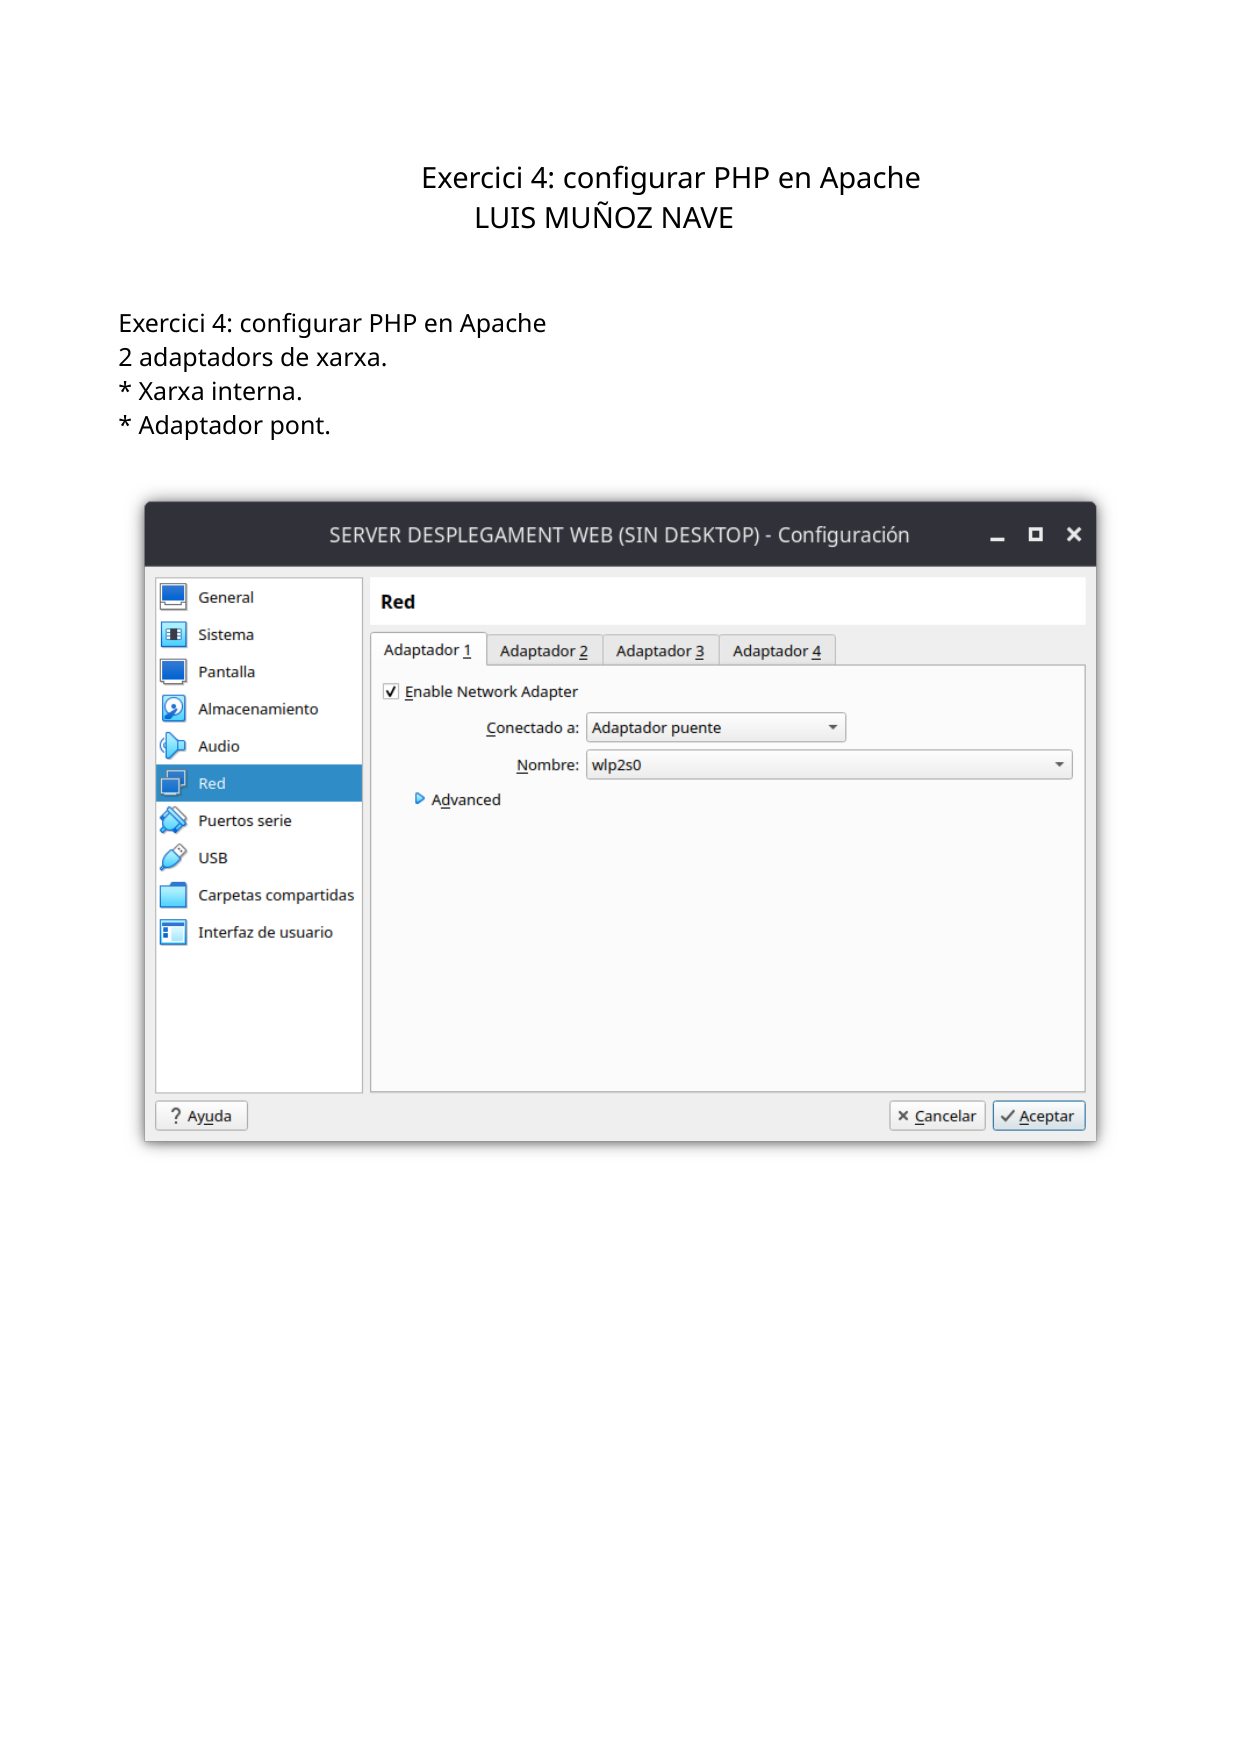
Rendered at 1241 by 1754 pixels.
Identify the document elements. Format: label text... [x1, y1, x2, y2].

text * Xarxa interna. [118, 373, 1122, 407]
text 2 adaptadors de xarxa. [118, 339, 1122, 373]
text LUIS MUÑOZ NAVE [118, 197, 1122, 237]
picture [118, 475, 1123, 1168]
text Exercici 4: configurar PHP en Apache [118, 158, 1122, 197]
text * Adaptador pont. [118, 407, 1122, 442]
text Exercici 4: configurar PHP en Apache [118, 305, 1122, 339]
